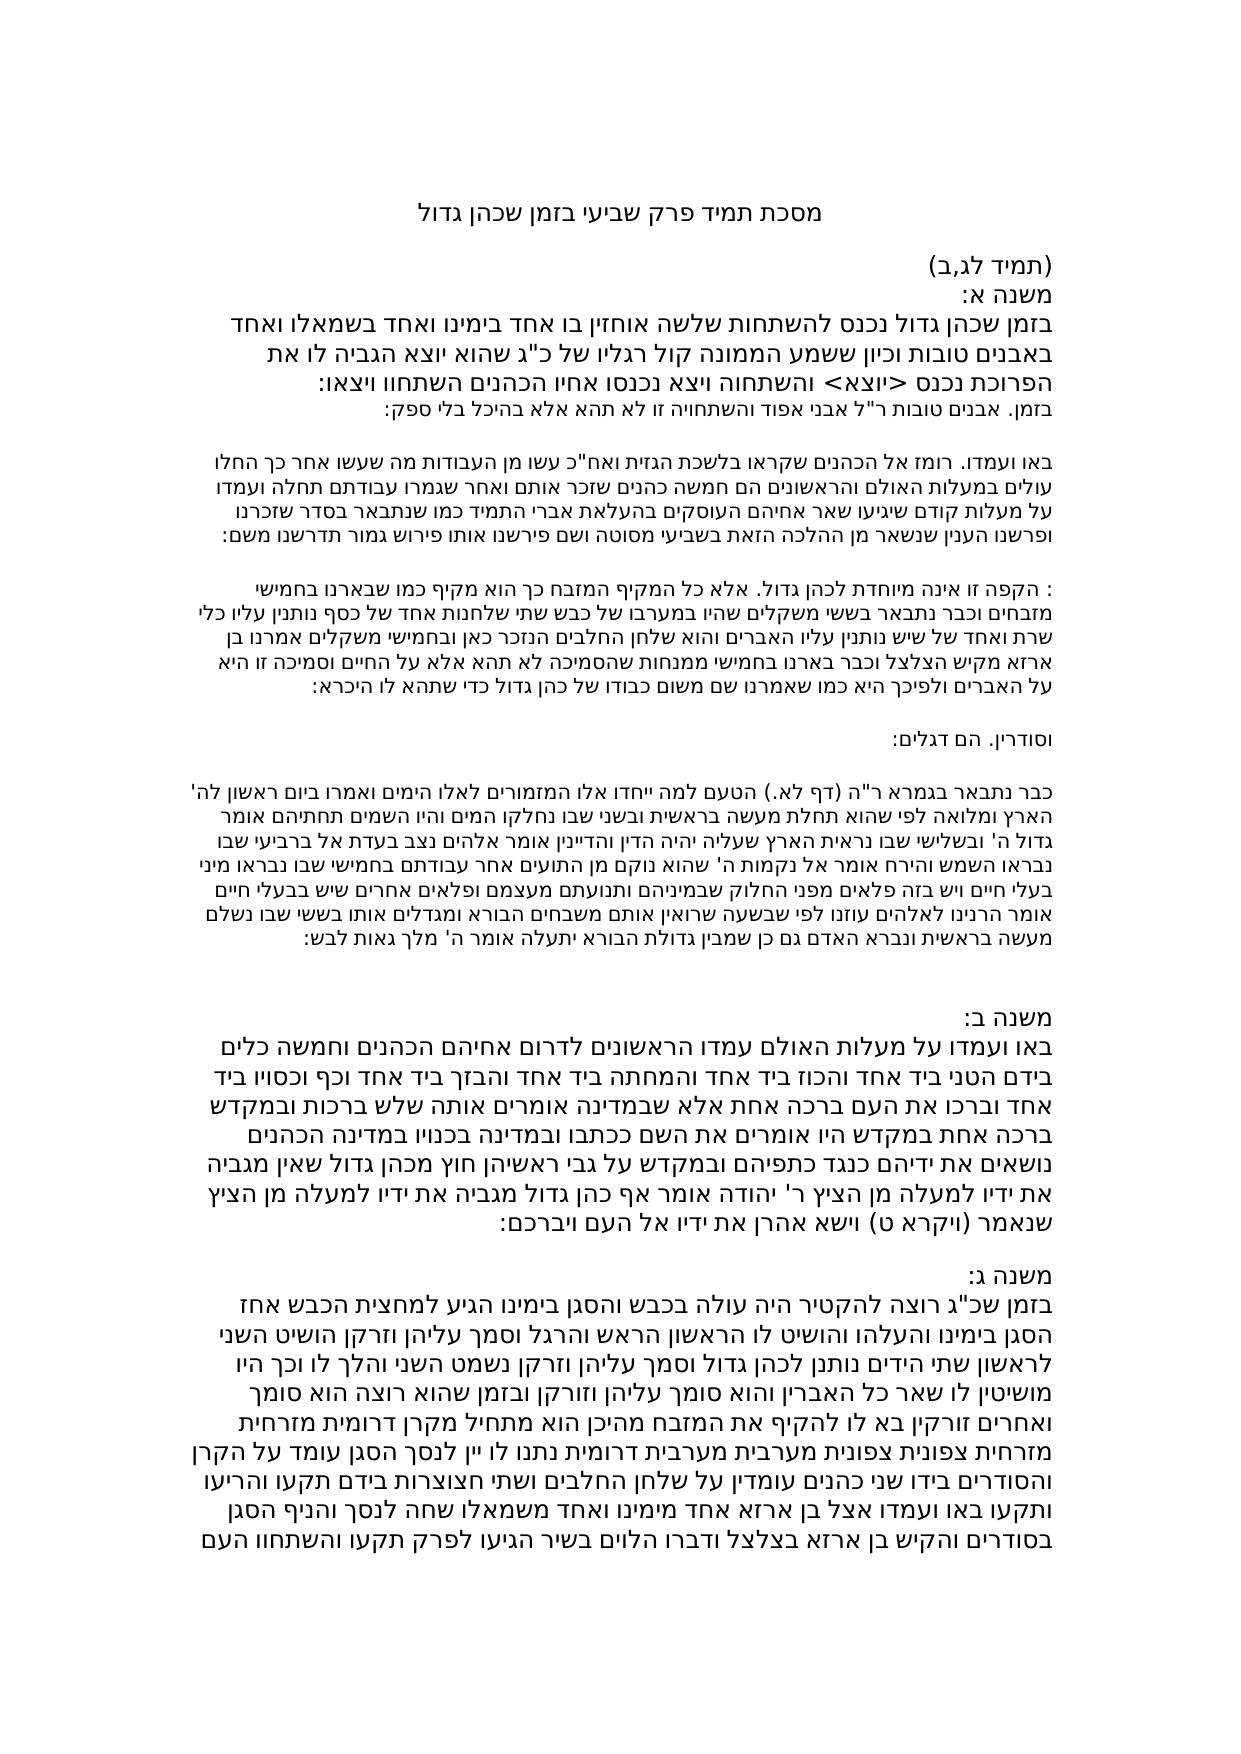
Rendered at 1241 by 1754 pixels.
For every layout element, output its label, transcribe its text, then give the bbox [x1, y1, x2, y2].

text משנה ג: [187, 1261, 1053, 1291]
text משנה א: [187, 281, 1053, 310]
text באו ועמדו על מעלות האולם עמדו הראשונים לדרום אחיהם הכהנים וחמשה כלים בידם הטני ביד אחד והכוז ביד אחד והמחתה ביד אחד והבזך ביד אחד וכף וכסויו ביד אחד וברכו את העם ברכה אחת אלא שבמדינה אומרים אותה שלש ברכות ובמקדש ברכה אחת במקדש היו אומרים את השם ככתבו ובמדינה בכנויו במדינה הכהנים נושאים את ידיהם כנגד כתפיהם ובמקדש על גבי ראשיהן חוץ מכהן גדול שאין מגביה את ידיו למעלה מן הציץ ר' יהודה אומר אף כהן גדול מגביה את ידיו למעלה מן הציץ שנאמר (ויקרא ט) וישא אהרן את ידיו אל העם ויברכם: [187, 1033, 1053, 1237]
text בזמן שכ"ג רוצה להקטיר היה עולה בכבש והסגן בימינו הגיע למחצית הכבש אחז הסגן בימינו והעלהו והושיט לו הראשון הראש והרגל וסמך עליהן וזרקן הושיט השני לראשון שתי הידים נותנן לכהן גדול וסמך עליהן וזרקן נשמט השני והלך לו וכך היו מושיטין לו שאר כל האברין והוא סומך עליהן וזורקן ובזמן שהוא רוצה הוא סומך ואחרים זורקין בא לו להקיף את המזבח מהיכן הוא מתחיל מקרן דרומית מזרחית מזרחית צפונית צפונית מערבית מערבית דרומית נתנו לו יין לנסך הסגן עומד על הקרן והסודרים בידו שני כהנים עומדין על שלחן החלבים ושתי חצוצרות בידם תקעו והריעו ותקעו באו ועמדו אצל בן ארזא אחד מימינו ואחד משמאלו שחה לנסך והניף הסגן בסודרים והקיש בן ארזא בצלצל ודברו הלוים בשיר הגיעו לפרק תקעו והשתחוו העם [187, 1291, 1053, 1554]
text וסודרין. הם דגלים: [187, 727, 1053, 751]
text כבר נתבאר בגמרא ר"ה (דף לא.) הטעם למה ייחדו אלו המזמורים לאלו הימים ואמרו ביום ראשון לה' הארץ ומלואה לפי שהוא תחלת מעשה בראשית ובשני שבו נחלקו המים והיו השמים תחתיהם אומר גדול ה' ובשלישי שבו נראית הארץ שעליה יהיה הדין והדיינין אומר אלהים נצב בעדת אל ברביעי שבו נבראו השמש והירח אומר אל נקמות ה' שהוא נוקם מן התועים אחר עבודתם בחמישי שבו נבראו מיני בעלי חיים ויש בזה פלאים מפני החלוק שבמיניהם ותנועתם מעצמם ופלאים אחרים שיש בבעלי חיים אומר הרנינו לאלהים עוזנו לפי שבשעה שרואין אותם משבחים הבורא ומגדלים אותו בששי שבו נשלם מעשה בראשית ונברא האדם גם כן שמבין גדולת הבורא יתעלה אומר ה' מלך גאות לבש: [187, 780, 1053, 951]
text מסכת תמיד פרק שביעי בזמן שכהן גדול [187, 198, 1053, 227]
text (תמיד לג,ב) [187, 251, 1053, 281]
text בזמן שכהן גדול נכנס להשתחות שלשה אוחזין בו אחד בימינו ואחד בשמאלו ואחד באבנים טובות וכיון ששמע הממונה קול רגליו של כ"ג שהוא יוצא הגביה לו את הפרוכת נכנס <יוצא> והשתחוה ויצא נכנסו אחיו הכהנים השתחוו ויצאו: [187, 310, 1053, 397]
text באו ועמדו. רומז אל הכהנים שקראו בלשכת הגזית ואח"כ עשו מן העבודות מה שעשו אחר כך החלו עולים במעלות האולם והראשונים הם חמשה כהנים שזכר אותם ואחר שגמרו עבודתם תחלה ועמדו על מעלות קודם שיגיעו שאר אחיהם העוסקים בהעלאת אברי התמיד כמו שנתבאר בסדר שזכרנו ופרשנו הענין שנשאר מן ההלכה הזאת בשביעי מסוטה ושם פירשנו אותו פירוש גמור תדרשנו משם: [187, 450, 1053, 548]
text בזמן. אבנים טובות ר"ל אבני אפוד והשתחויה זו לא תהא אלא בהיכל בלי ספק: [187, 397, 1053, 422]
text : הקפה זו אינה מיוחדת לכהן גדול. אלא כל המקיף המזבח כך הוא מקיף כמו שבארנו בחמישי מזבחים וכבר נתבאר בששי משקלים שהיו במערבו של כבש שתי שלחנות אחד של כסף נותנין עליו כלי שרת ואחד של שיש נותנין עליו האברים והוא שלחן החלבים הנזכר כאן ובחמישי משקלים אמרנו בן ארזא מקיש הצלצל וכבר בארנו בחמישי ממנחות שהסמיכה לא תהא אלא על החיים וסמיכה זו היא על האברים ולפיכך היא כמו שאמרנו שם משום כבודו של כהן גדול כדי שתהא לו היכרא: [187, 577, 1053, 698]
text משנה ב: [187, 1003, 1053, 1033]
